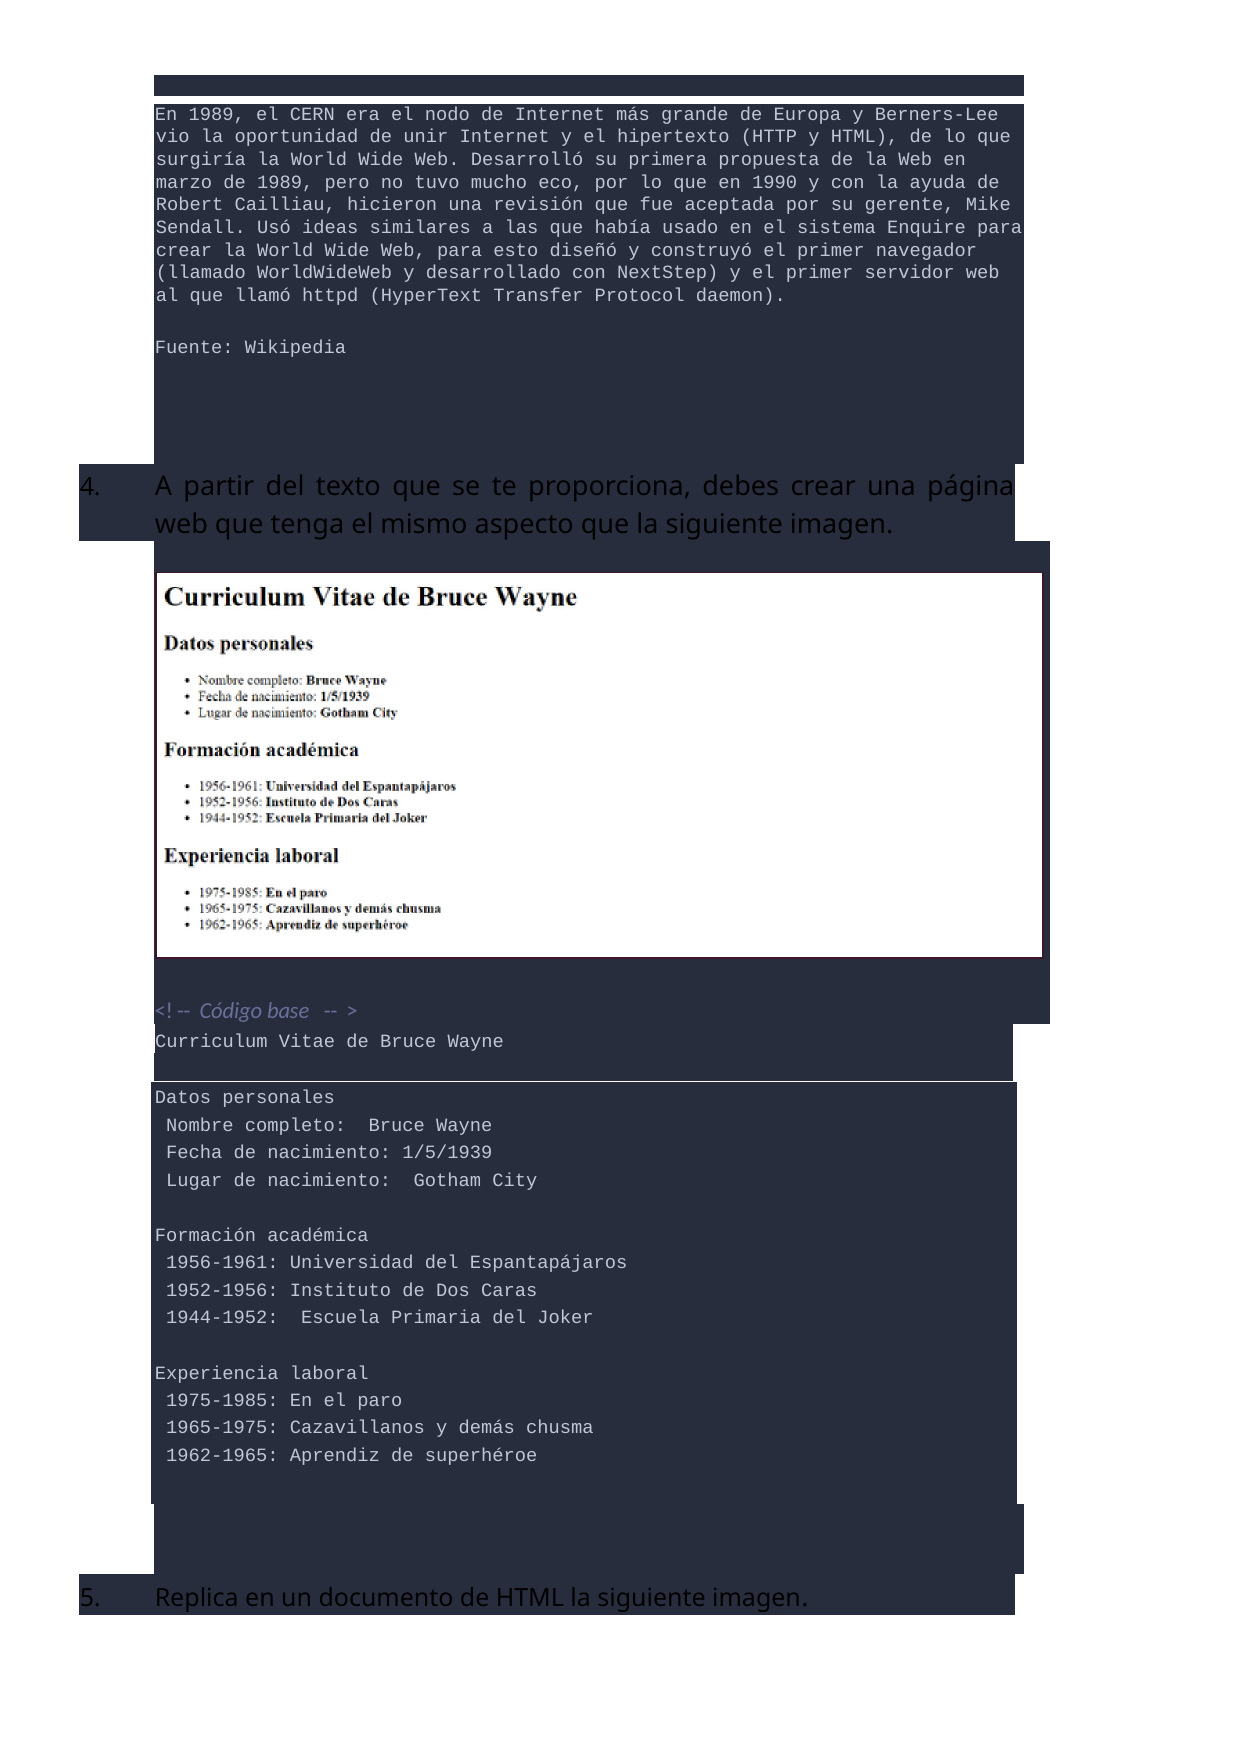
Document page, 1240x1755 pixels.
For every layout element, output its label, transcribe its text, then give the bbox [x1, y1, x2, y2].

text Fuente: Wikipedia [154, 338, 1024, 359]
table_header Datos personales Nombre completo: Bruce Wayne Fecha de nacimiento: 1/5/1939 Lugar de nacimiento: Gotham City Formación académica 1956-1961: Universidad del Espantapájaros 1952-1956: Instituto de Dos Caras 1944-1952: Escuela Primaria del Joker Experiencia laboral 1975-1985: En el paro 1965-1975: Cazavillanos y demás chusma 1962-1965: Aprendiz de superhéroe [151, 1082, 1017, 1504]
list A partir del texto que se te proporciona, debes crear una página web que tenga el mismo aspecto que la siguiente imagen. [79, 467, 1015, 541]
text En 1989, el CERN era el nodo de Internet más grande de Europa y Berners-Lee vio la oportunidad de unir Internet y el hipertexto (HTTP y HTML), de lo que surgiría la World Wide Web. Desarrolló su primera propuesta de la Web en marzo de 1989, pero no tuvo mucho eco, por lo que en 1990 y con la ayuda de Robert Cailliau, hicieron una revisión que fue aceptada por su gerente, Mike Sendall. Usó ideas similares a las que había usado en el sistema Enquire para crear la World Wide Web, para esto diseñó y construyó el primer navegador (llamado WorldWideWeb y desarrollado con NextStep) y el primer servidor web al que llamó httpd (HyperText Transfer Protocol daemon). [154, 104, 1024, 307]
text Curriculum Vitae de Bruce Wayne [155, 1032, 1013, 1053]
list Replica en un documento de HTML la siguiente imagen. [79, 1578, 1015, 1615]
